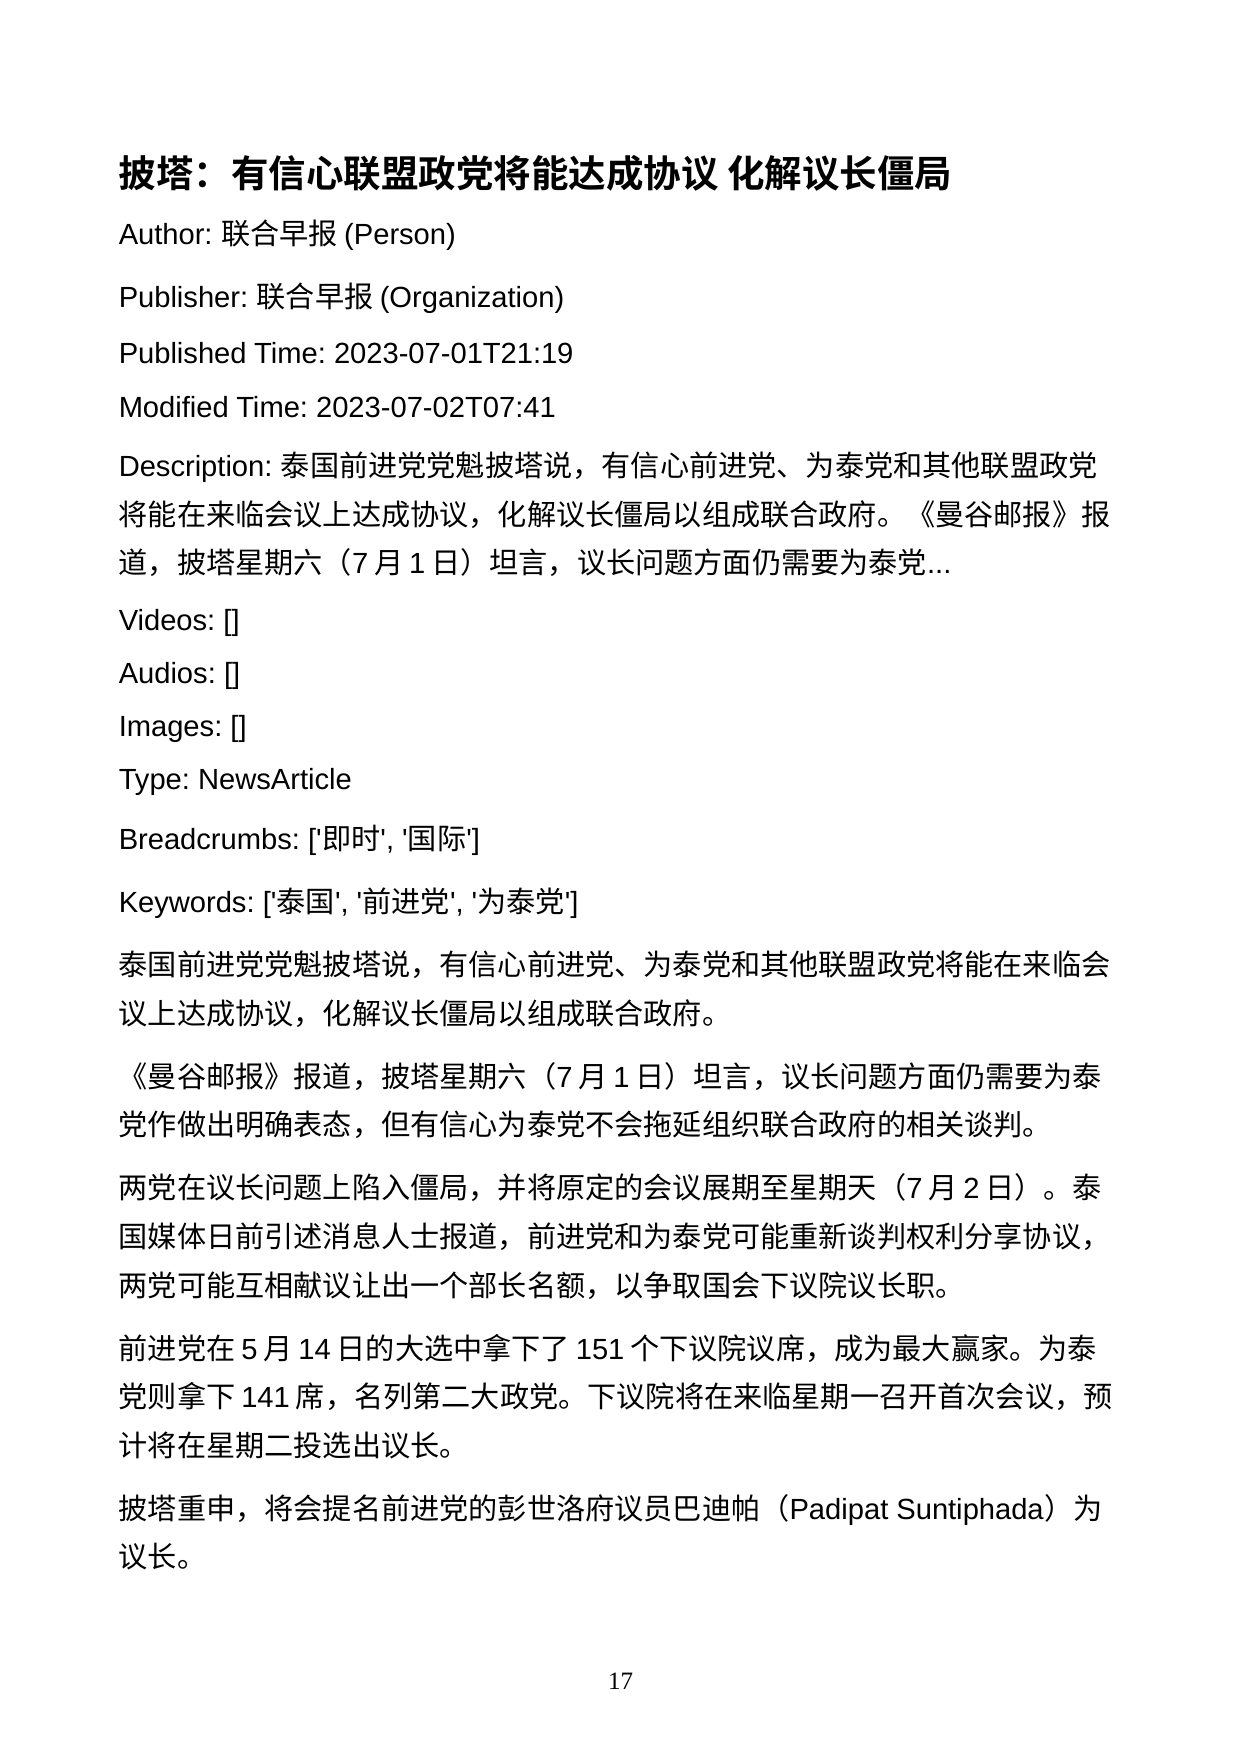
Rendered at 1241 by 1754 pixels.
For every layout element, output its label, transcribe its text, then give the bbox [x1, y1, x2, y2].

text Keywords: ['泰国', '前进党', '为泰党'] [118, 879, 1122, 921]
text Videos: [] [118, 603, 1122, 637]
text 两党在议长问题上陷入僵局，并将原定的会议展期至星期天（7月2日）。泰国媒体日前引述消息人士报道，前进党和为泰党可能重新谈判权利分享协议，两党可能互相献议让出一个部长名额，以争取国会下议院议长职。 [118, 1165, 1122, 1304]
text Images: [] [118, 709, 1122, 743]
text Published Time: 2023-07-01T21:19 [118, 337, 1122, 370]
text Description: 泰国前进党党魁披塔说，有信心前进党、为泰党和其他联盟政党将能在来临会议上达成协议，化解议长僵局以组成联合政府。《曼谷邮报》报道，披塔星期六（7月1日）坦言，议长问题方面仍需要为泰党... [118, 443, 1122, 582]
text 泰国前进党党魁披塔说，有信心前进党、为泰党和其他联盟政党将能在来临会议上达成协议，化解议长僵局以组成联合政府。 [118, 942, 1122, 1033]
subtitle 披塔：有信心联盟政党将能达成协议 化解议长僵局 [118, 143, 1122, 198]
text Author: 联合早报 (Person) [118, 210, 1122, 253]
text Publisher: 联合早报 (Organization) [118, 273, 1122, 316]
text Breadcrumbs: ['即时', '国际'] [118, 816, 1122, 858]
text 前进党在5月14日的大选中拿下了151个下议院议席，成为最大赢家。为泰党则拿下141席，名列第二大政党。下议院将在来临星期一召开首次会议，预计将在星期二投选出议长。 [118, 1325, 1122, 1465]
text Modified Time: 2023-07-02T07:41 [118, 390, 1122, 423]
text 披塔重申，将会提名前进党的彭世洛府议员巴迪帕（Padipat Suntiphada）为议长。 [118, 1486, 1122, 1576]
text Audios: [] [118, 656, 1122, 690]
text Type: NewsArticle [118, 762, 1122, 796]
text 《曼谷邮报》报道，披塔星期六（7月1日）坦言，议长问题方面仍需要为泰党作做出明确表态，但有信心为泰党不会拖延组织联合政府的相关谈判。 [118, 1053, 1122, 1144]
